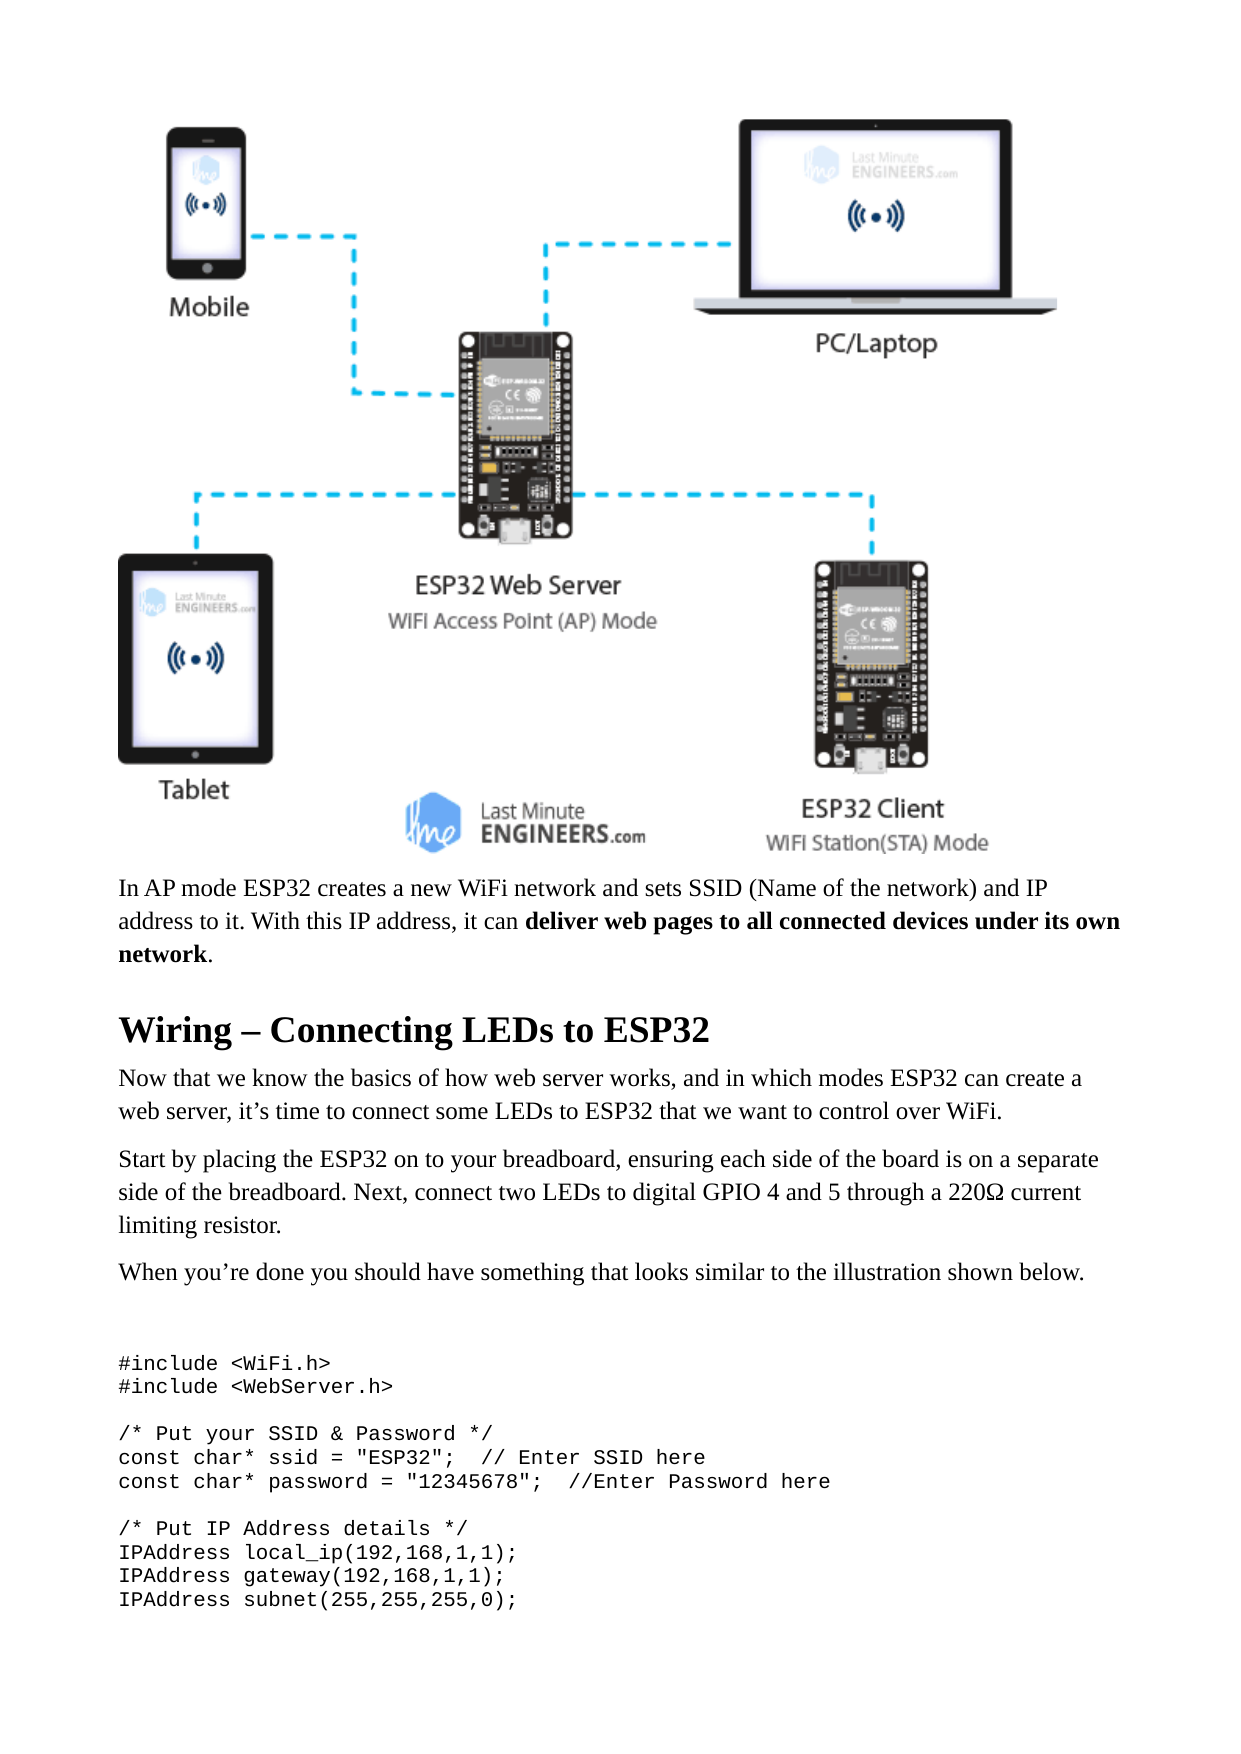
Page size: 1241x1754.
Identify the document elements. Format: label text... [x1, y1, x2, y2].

text In AP mode ESP32 creates a new WiFi network and sets SSID (Name of the network) and IP address to it. With this IP address, it can deliver web pages to all connected devices under its own network. [118, 873, 1122, 968]
text IPAddress gateway(192,168,1,1); [118, 1565, 1122, 1589]
subtitle Wiring – Connecting LEDs to ESP32 [118, 1007, 1122, 1051]
text /* Put IP Address details */ [118, 1518, 1122, 1542]
text Now that we know the basics of how web server works, and in which modes ESP32 can create a web server, it’s time to connect some LEDs to ESP32 that we want to control over WiFi. [118, 1063, 1122, 1125]
text When you’re done you should have something that looks similar to the illustration shown below. [118, 1257, 1122, 1286]
text #include <WiFi.h> [118, 1352, 1122, 1376]
text IPAddress subnet(255,255,255,0); [118, 1589, 1122, 1613]
text /* Put your SSID & Password */ [118, 1423, 1122, 1447]
text const char* password = "12345678"; //Enter Password here [118, 1471, 1122, 1494]
text #include <WebServer.h> [118, 1376, 1122, 1400]
picture [118, 118, 1058, 854]
text Start by placing the ESP32 on to your breadboard, ensuring each side of the board is on a separate side of the breadboard. Next, connect two LEDs to digital GPIO 4 and 5 through a 220Ω current limiting resistor. [118, 1144, 1122, 1238]
text const char* ssid = "ESP32"; // Enter SSID here [118, 1447, 1122, 1471]
text IPAddress local_ip(192,168,1,1); [118, 1542, 1122, 1565]
